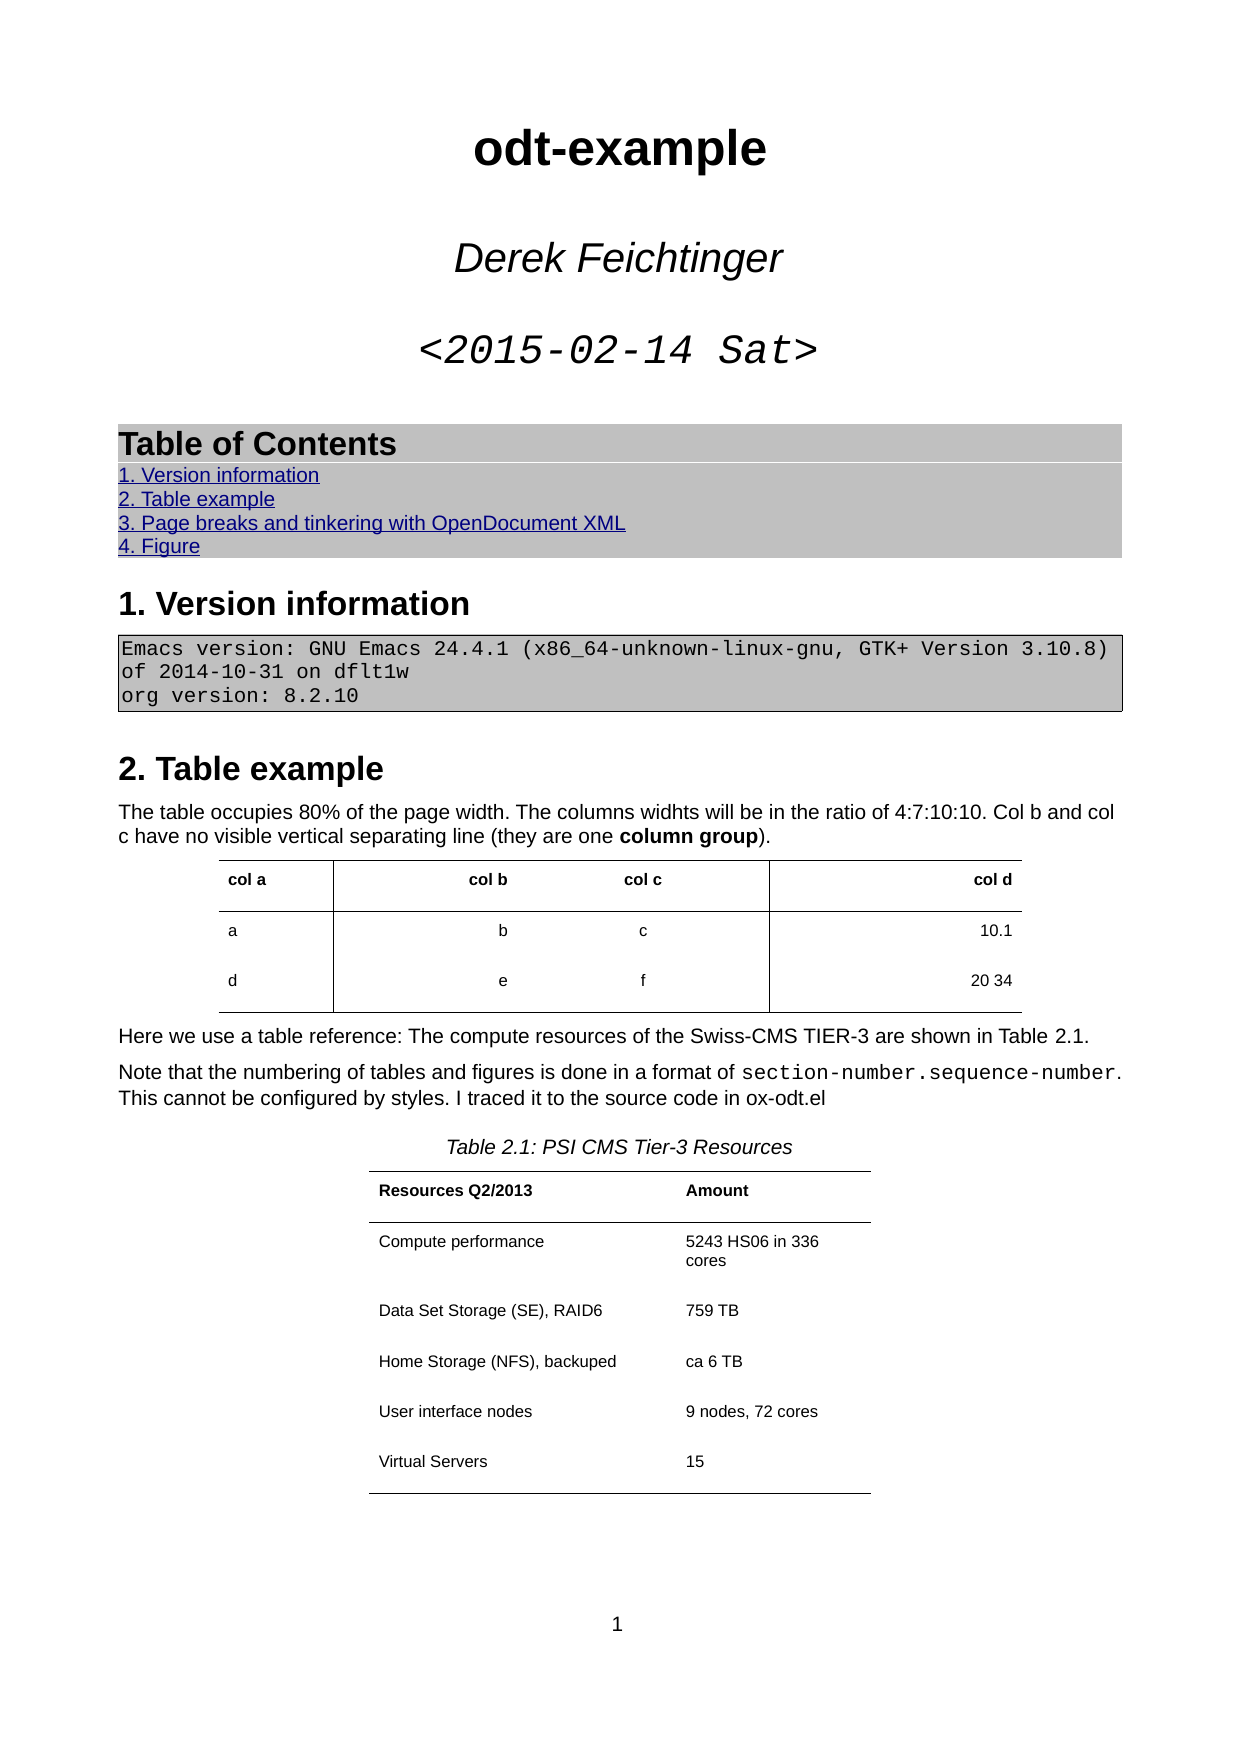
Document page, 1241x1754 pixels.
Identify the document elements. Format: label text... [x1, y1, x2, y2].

table_header Amount [676, 1172, 871, 1222]
table_cell User interface nodes [369, 1393, 676, 1443]
table_cell d [219, 961, 333, 1012]
subtitle Version information [118, 583, 1122, 622]
text org version: 8.2.10 [119, 682, 1122, 711]
table_header col c [517, 861, 769, 911]
table_header col d [770, 861, 1022, 911]
text Emacs version: GNU Emacs 24.4.1 (x86_64-unknown-linux-gnu, GTK+ Version 3.10.8) [119, 636, 1122, 658]
table_cell 20 34 [770, 961, 1022, 1012]
text Table 2.1: PSI CMS Tier-3 Resources [118, 1135, 1122, 1159]
subtitle Derek Feichtinger [118, 233, 1122, 281]
subtitle Table example [118, 749, 1122, 787]
table_cell c [517, 912, 769, 961]
subtitle Table of Contents [118, 424, 1122, 462]
title odt-example [118, 118, 1122, 176]
text Here we use a table reference: The compute resources of the Swiss-CMS TIER-3 are shown in Table 2.1. [118, 1024, 1122, 1048]
table_cell Virtual Servers [369, 1443, 676, 1493]
table_cell 9 nodes, 72 cores [676, 1393, 871, 1443]
table_header col a [219, 861, 333, 911]
table_cell b [334, 912, 517, 961]
table_cell 10.1 [770, 912, 1022, 961]
table_cell Data Set Storage (SE), RAID6 [369, 1292, 676, 1342]
text of 2014-10-31 on dflt1w [119, 658, 1122, 682]
text The table occupies 80% of the page width. The columns widhts will be in the ratio of 4:7:10:10. Col b and col c have no visible vertical separating line (they are one column group). [118, 800, 1122, 848]
table_cell a [219, 912, 333, 961]
text Note that the numbering of tables and figures is done in a format of section-number.sequence-number. This cannot be configured by styles. I traced it to the source code in ox-odt.el [118, 1060, 1122, 1110]
text 4. Figure [118, 534, 1122, 558]
table_cell 5243 HS06 in 336 cores [676, 1223, 871, 1292]
table_cell Home Storage (NFS), backuped [369, 1342, 676, 1392]
table_cell f [517, 961, 769, 1012]
table_cell e [334, 961, 517, 1012]
text 2. Table example [118, 486, 1122, 510]
table_cell Compute performance [369, 1223, 676, 1292]
text 1. Version information [118, 462, 1122, 486]
table_header col b [334, 861, 517, 911]
table_cell 15 [676, 1443, 871, 1493]
table_cell ca 6 TB [676, 1342, 871, 1392]
table_cell 759 TB [676, 1292, 871, 1342]
text 3. Page breaks and tinkering with OpenDocument XML [118, 510, 1122, 534]
subtitle <2015-02-14 Sat> [118, 329, 1122, 376]
table_header Resources Q2/2013 [369, 1172, 676, 1222]
